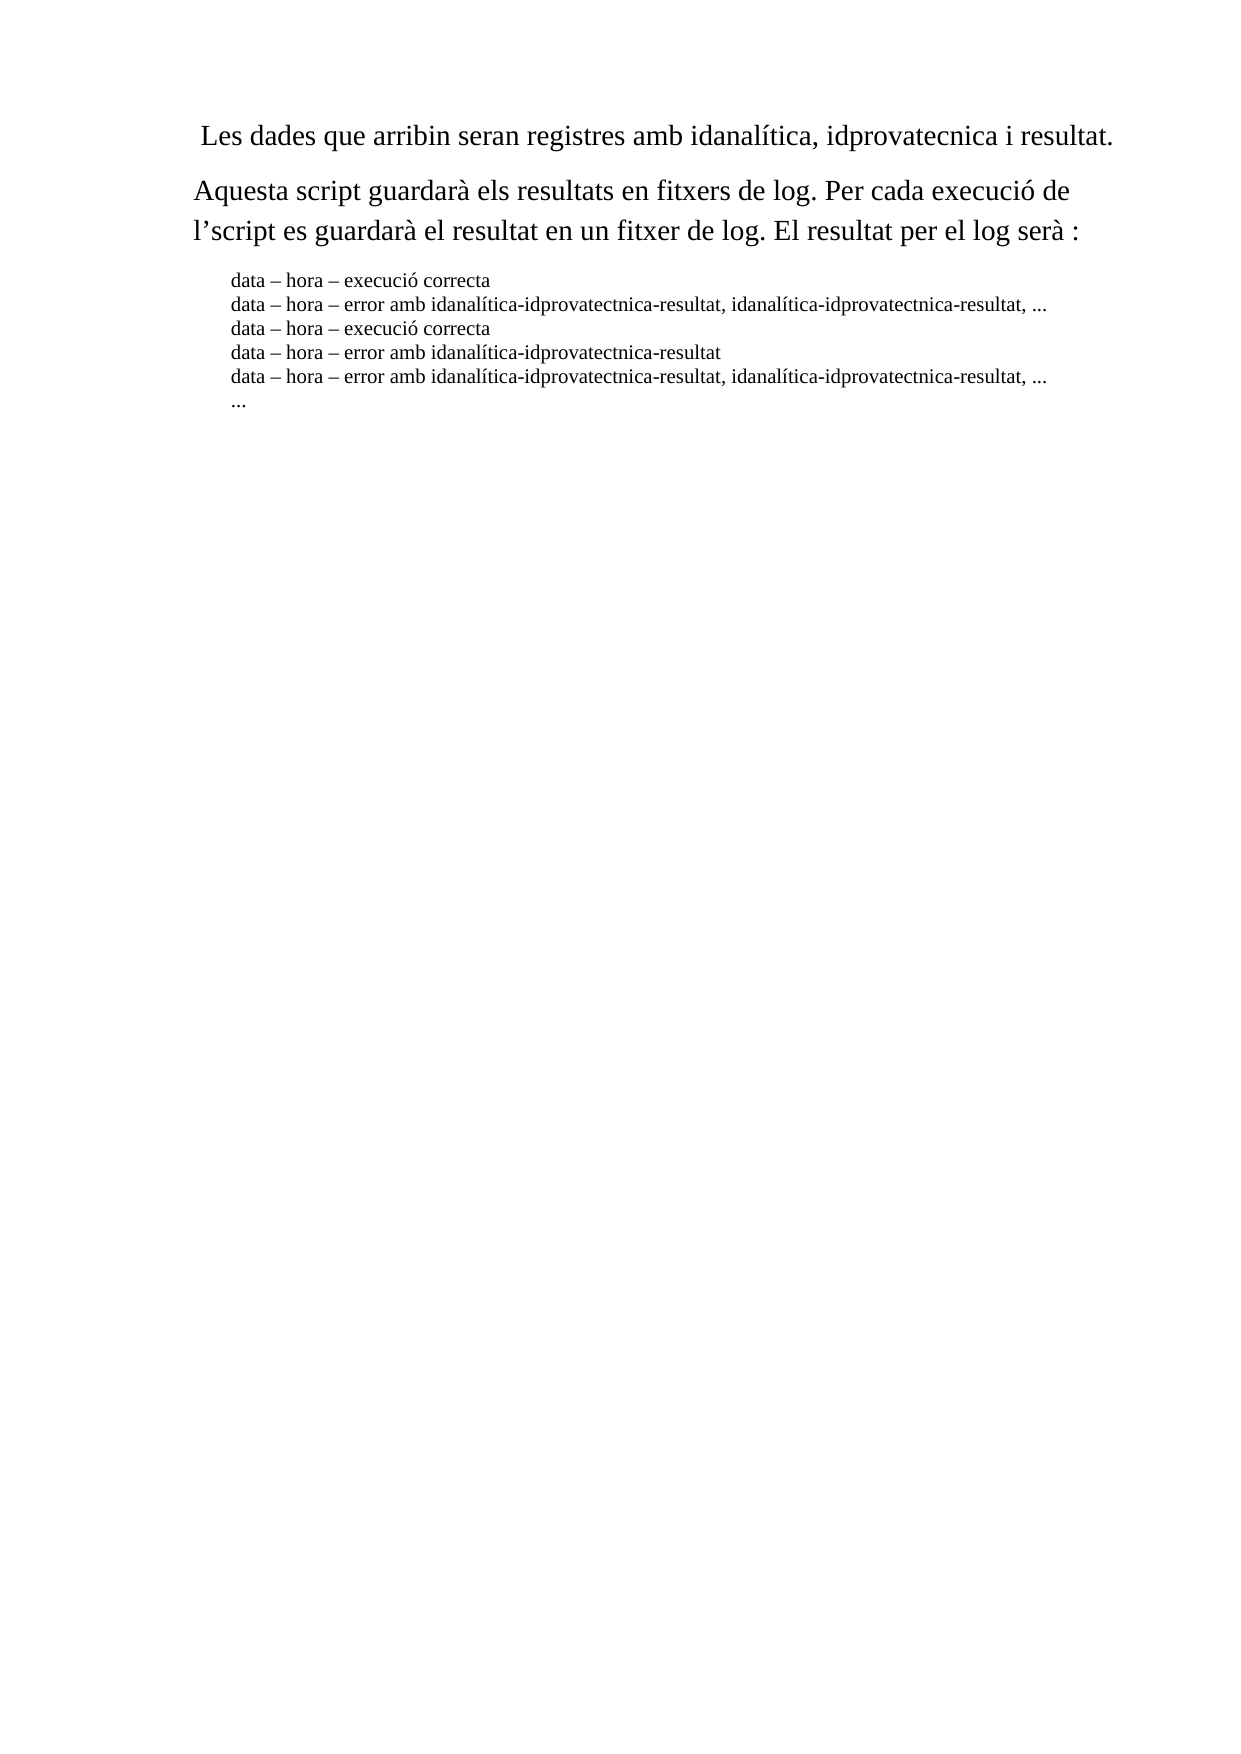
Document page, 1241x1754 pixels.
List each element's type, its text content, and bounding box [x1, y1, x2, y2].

list data – hora – error amb idanalítica-idprovatectnica-resultat, idanalítica-idprovatectnica-resultat, ... [193, 364, 1122, 388]
list data – hora – execució correcta [193, 268, 1122, 292]
list Les dades que arribin seran registres amb idanalítica, idprovatecnica i resultat. [156, 118, 1122, 152]
list ... [193, 388, 1122, 412]
list data – hora – error amb idanalítica-idprovatectnica-resultat [193, 340, 1122, 364]
list data – hora – execució correcta [193, 316, 1122, 340]
list data – hora – error amb idanalítica-idprovatectnica-resultat, idanalítica-idprovatectnica-resultat, ... [193, 292, 1122, 316]
list Aquesta script guardarà els resultats en fitxers de log. Per cada execució de l’script es guardarà el resultat en un fitxer de log. El resultat per el log serà : [156, 173, 1122, 247]
